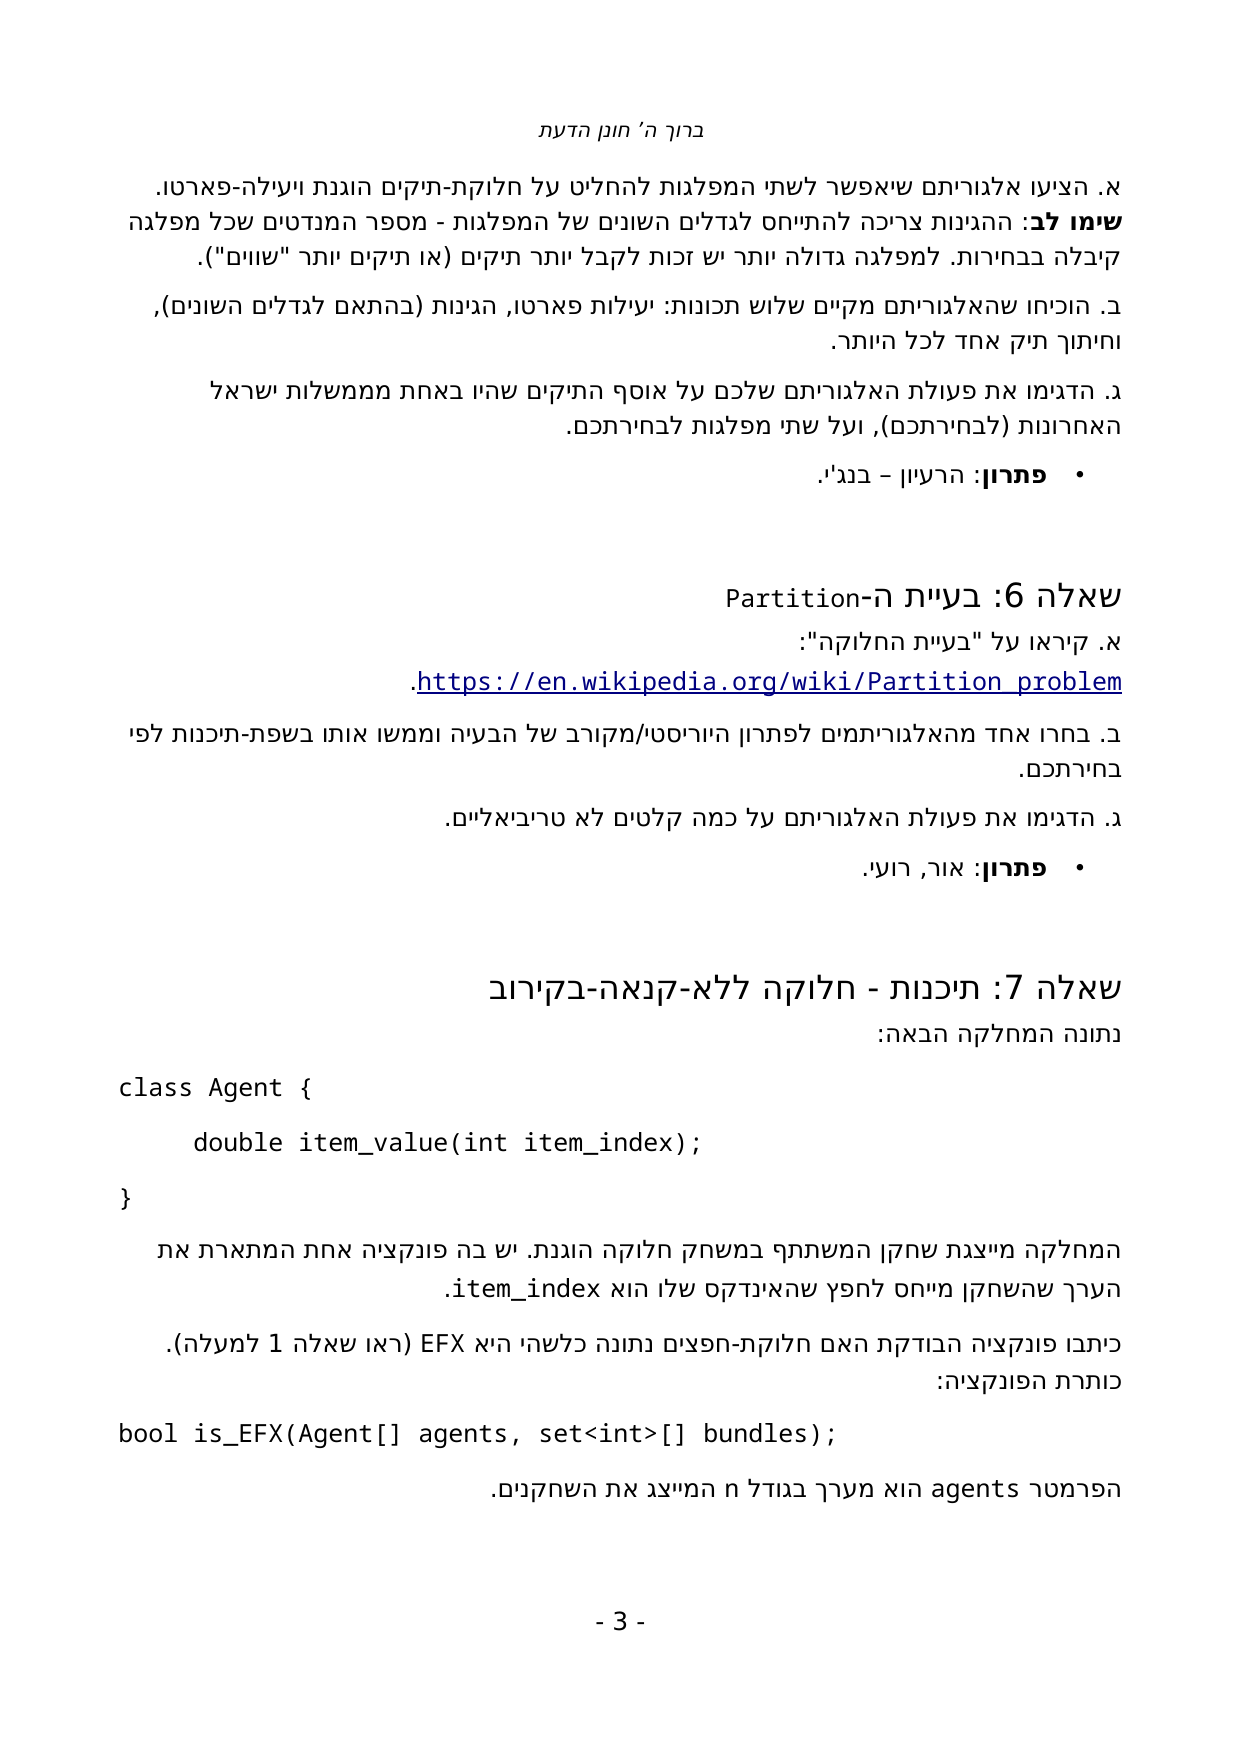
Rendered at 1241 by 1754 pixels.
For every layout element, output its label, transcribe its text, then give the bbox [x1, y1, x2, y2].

text ב. בחרו אחד מהאלגוריתמים לפתרון היוריסטי/מקורב של הבעיה וממשו אותו בשפת-תיכנות לפי בחירתכם. [118, 719, 1122, 783]
text נתונה המחלקה הבאה: [118, 1020, 1122, 1049]
list פתרון: הרעיון – בנג'י. [118, 461, 1084, 490]
subtitle שאלה 6: בעיית ה-Partition [118, 576, 1122, 615]
subtitle שאלה 7: תיכנות - חלוקה ללא-קנאה-בקירוב [118, 968, 1122, 1007]
text } [118, 1180, 1122, 1214]
text ג. הדגימו את פעולת האלגוריתם שלכם על אוסף התיקים שהיו באחת מממשלות ישראל האחרונות (לבחירתכם), ועל שתי מפלגות לבחירתכם. [118, 376, 1122, 440]
text class Agent { [118, 1069, 1122, 1103]
text double item_value(int item_index); [118, 1125, 1122, 1159]
text הפרמטר agents הוא מערך בגודל n המייצג את השחקנים. [118, 1471, 1122, 1505]
text המחלקה מייצגת שחקן המשתתף במשחק חלוקה הוגנת. יש בה פונקציה אחת המתארת את הערך שהשחקן מייחס לחפץ שהאינדקס שלו הוא item_index. [118, 1236, 1122, 1304]
text א. הציעו אלגוריתם שיאפשר לשתי המפלגות להחליט על חלוקת-תיקים הוגנת ויעילה-פארטו. שימו לב: ההגינות צריכה להתייחס לגדלים השונים של המפלגות - מספר המנדטים שכל מפלגה קיבלה בבחירות. למפלגה גדולה יותר יש זכות לקבל יותר תיקים (או תיקים יותר "שווים"). [118, 172, 1122, 271]
text bool is_EFX(Agent[] agents, set<int>[] bundles); [118, 1415, 1122, 1449]
list פתרון: אור, רועי. [118, 853, 1084, 882]
text ג. הדגימו את פעולת האלגוריתם על כמה קלטים לא טריביאליים. [118, 803, 1122, 832]
text כיתבו פונקציה הבודקת האם חלוקת-חפצים נתונה כלשהי היא EFX (ראו שאלה 1 למעלה). כותרת הפונקציה: [118, 1326, 1122, 1395]
text ב. הוכיחו שהאלגוריתם מקיים שלוש תכונות: יעילות פארטו, הגינות (בהתאם לגדלים השונים), וחיתוך תיק אחד לכל היותר. [118, 291, 1122, 356]
text א. קיראו על "בעיית החלוקה": https://en.wikipedia.org/wiki/Partition_problem. [118, 627, 1122, 697]
